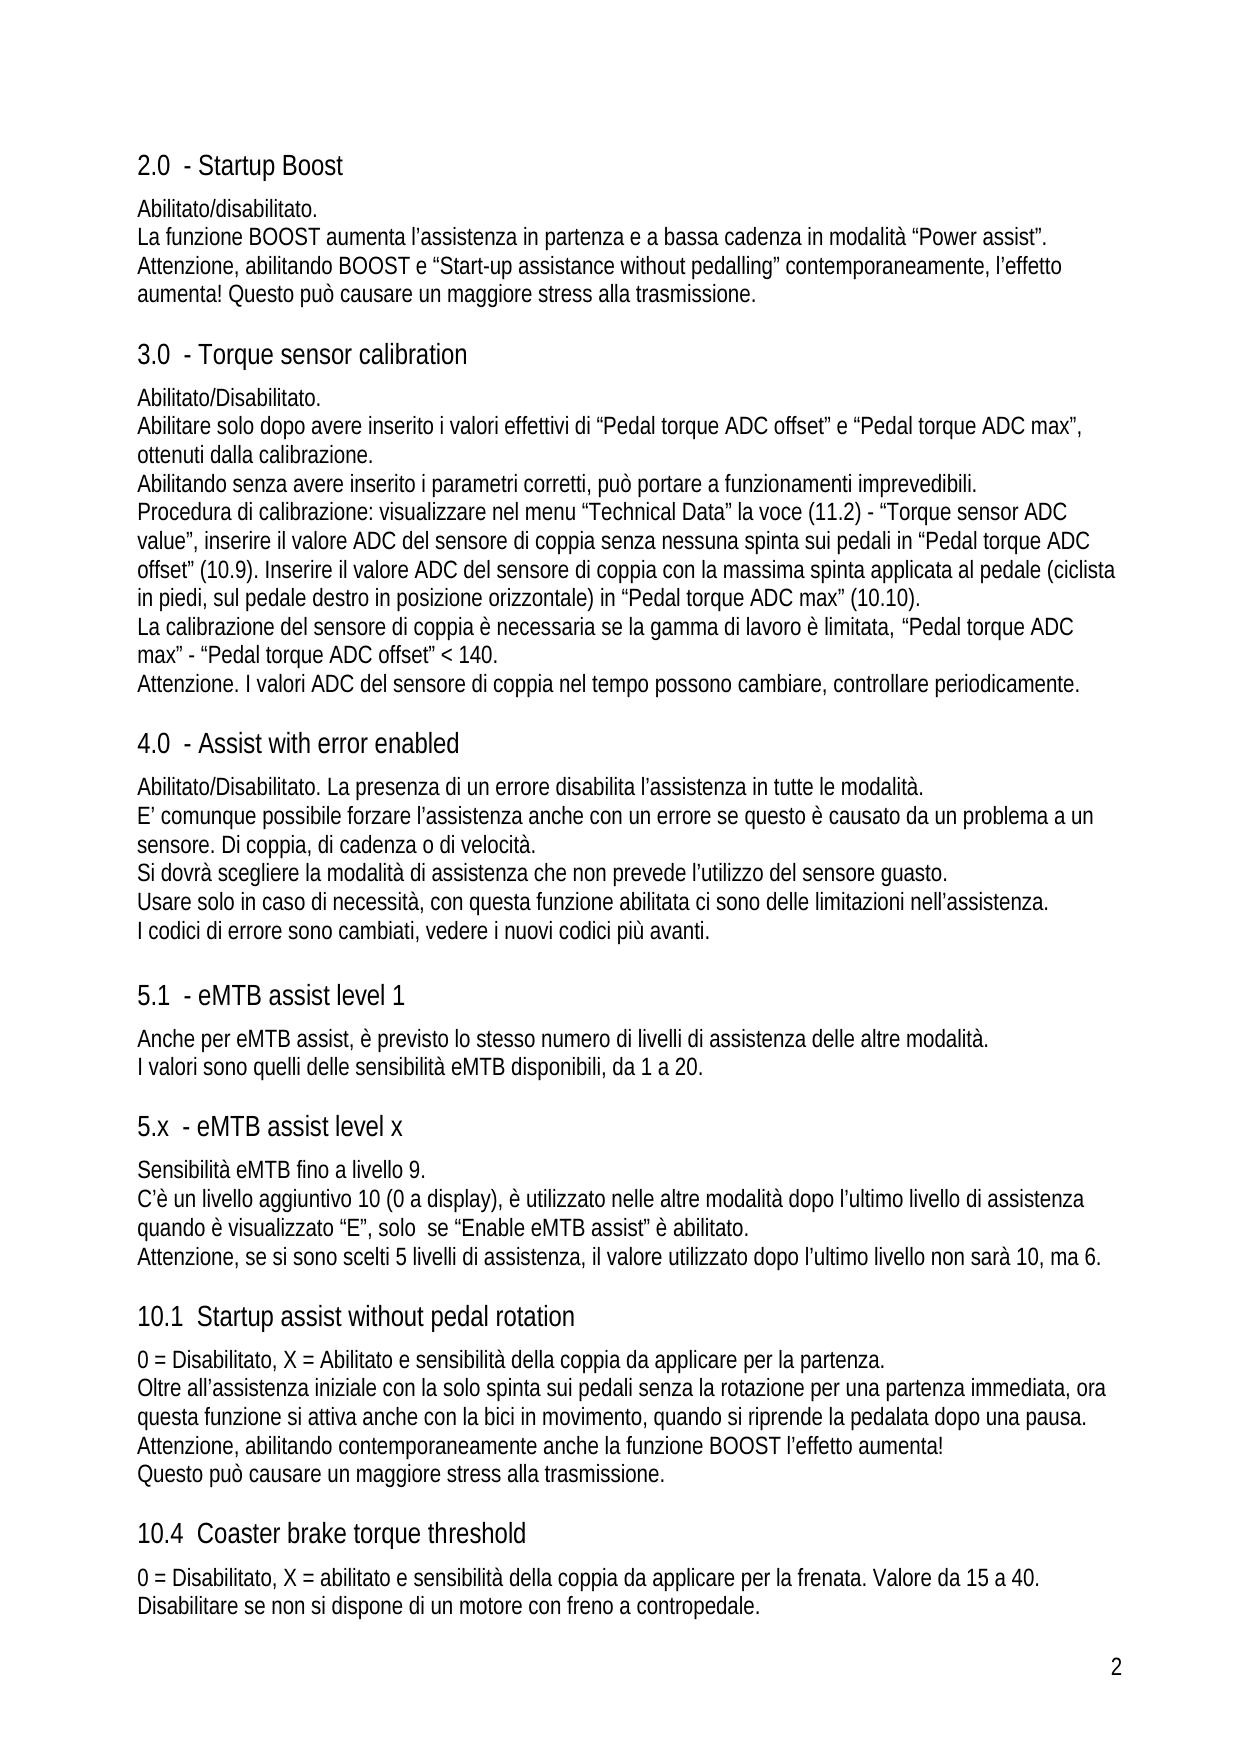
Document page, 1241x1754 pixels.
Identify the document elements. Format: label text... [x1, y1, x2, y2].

text 10.4 Coaster brake torque threshold [137, 1517, 1122, 1550]
text Si dovrà scegliere la modalità di assistenza che non prevede l’utilizzo del sensore guasto. [137, 858, 1122, 887]
text Sensibilità eMTB fino a livello 9. [137, 1156, 1122, 1184]
text Attenzione, abilitando BOOST e “Start-up assistance without pedalling” contemporaneamente, l’effetto aumenta! Questo può causare un maggiore stress alla trasmissione. [137, 251, 1122, 308]
text Questo può causare un maggiore stress alla trasmissione. [137, 1459, 1122, 1488]
text E’ comunque possibile forzare l’assistenza anche con un errore se questo è causato da un problema a un sensore. Di coppia, di cadenza o di velocità. [137, 801, 1122, 858]
text Abilitando senza avere inserito i parametri corretti, può portare a funzionamenti imprevedibili. [137, 469, 1122, 497]
text Abilitato/Disabilitato. [137, 383, 1122, 411]
text 0 = Disabilitato, X = abilitato e sensibilità della coppia da applicare per la frenata. Valore da 15 a 40. [137, 1562, 1122, 1591]
text 4.0 - Assist with error enabled [137, 726, 1122, 760]
text Attenzione. I valori ADC del sensore di coppia nel tempo possono cambiare, controllare periodicamente. [137, 669, 1122, 698]
text 2.0 - Startup Boost [137, 148, 1122, 181]
text Abilitato/Disabilitato. La presenza di un errore disabilita l’assistenza in tutte le modalità. [137, 772, 1122, 801]
text 0 = Disabilitato, X = Abilitato e sensibilità della coppia da applicare per la partenza. [137, 1345, 1122, 1373]
text C’è un livello aggiuntivo 10 (0 a display), è utilizzato nelle altre modalità dopo l’ultimo livello di assistenza quando è visualizzato “E”, solo se “Enable eMTB assist” è abilitato. [137, 1184, 1122, 1241]
text Usare solo in caso di necessità, con questa funzione abilitata ci sono delle limitazioni nell’assistenza. [137, 887, 1122, 916]
text 5.x - eMTB assist level x [137, 1109, 1122, 1143]
text Attenzione, se si sono scelti 5 livelli di assistenza, il valore utilizzato dopo l’ultimo livello non sarà 10, ma 6. [137, 1241, 1122, 1270]
text 5.1 - eMTB assist level 1 [137, 978, 1122, 1011]
text Anche per eMTB assist, è previsto lo stesso numero di livelli di assistenza delle altre modalità. [137, 1024, 1122, 1052]
text La funzione BOOST aumenta l’assistenza in partenza e a bassa cadenza in modalità “Power assist”. [137, 222, 1122, 251]
text I codici di errore sono cambiati, vedere i nuovi codici più avanti. [137, 916, 1122, 944]
text Abilitare solo dopo avere inserito i valori effettivi di “Pedal torque ADC offset” e “Pedal torque ADC max”, ottenuti dalla calibrazione. [137, 411, 1122, 469]
text 10.1 Startup assist without pedal rotation [137, 1299, 1122, 1332]
text I valori sono quelli delle sensibilità eMTB disponibili, da 1 a 20. [137, 1052, 1122, 1081]
text Procedura di calibrazione: visualizzare nel menu “Technical Data” la voce (11.2) - “Torque sensor ADC value”, inserire il valore ADC del sensore di coppia senza nessuna spinta sui pedali in “Pedal torque ADC offset” (10.9). Inserire il valore ADC del sensore di coppia con la massima spinta applicata al pedale (ciclista in piedi, sul pedale destro in posizione orizzontale) in “Pedal torque ADC max” (10.10). [137, 497, 1122, 612]
text La calibrazione del sensore di coppia è necessaria se la gamma di lavoro è limitata, “Pedal torque ADC max” - “Pedal torque ADC offset” < 140. [137, 612, 1122, 669]
text Oltre all’assistenza iniziale con la solo spinta sui pedali senza la rotazione per una partenza immediata, ora questa funzione si attiva anche con la bici in movimento, quando si riprende la pedalata dopo una pausa. [137, 1373, 1122, 1431]
text Abilitato/disabilitato. [137, 193, 1122, 222]
text Disabilitare se non si dispone di un motore con freno a contropedale. [137, 1591, 1122, 1620]
text Attenzione, abilitando contemporaneamente anche la funzione BOOST l’effetto aumenta! [137, 1431, 1122, 1459]
text 3.0 - Torque sensor calibration [137, 337, 1122, 370]
